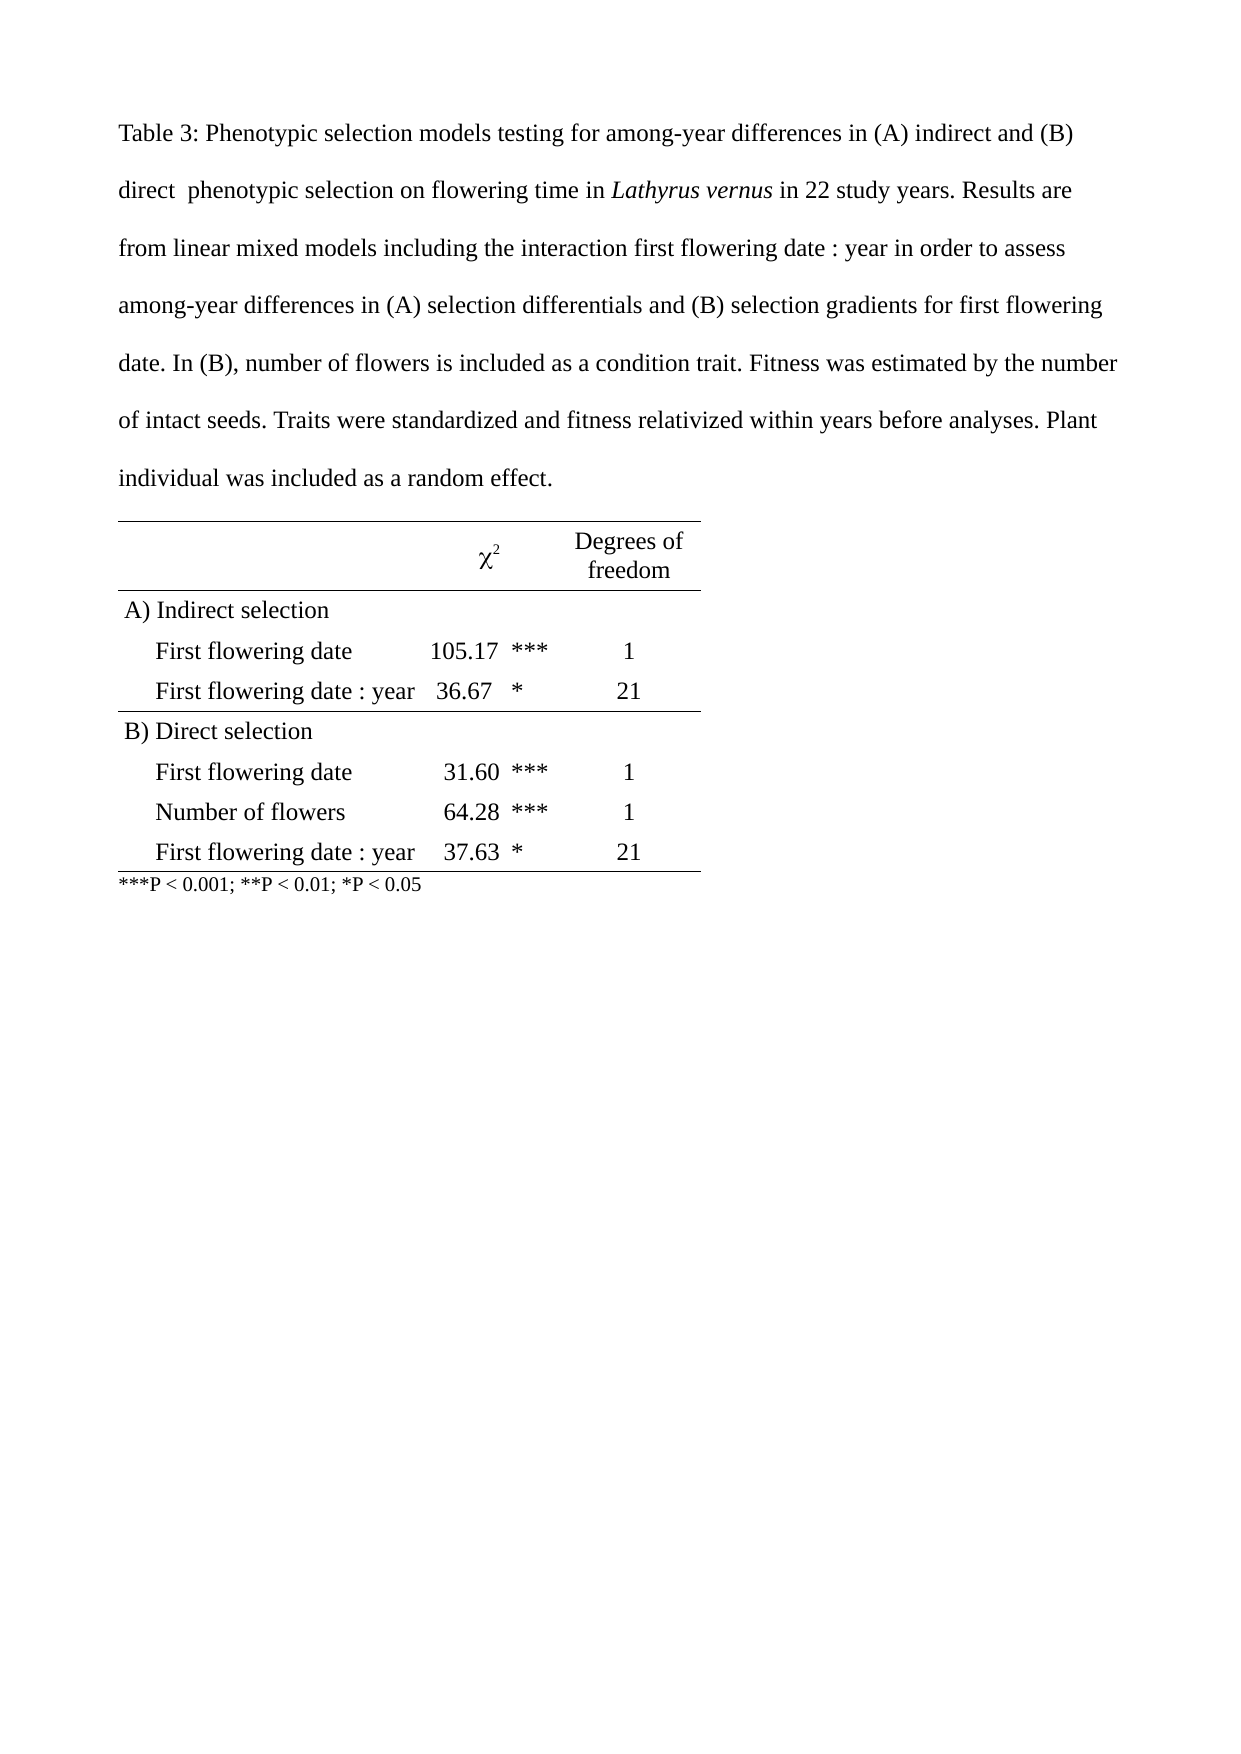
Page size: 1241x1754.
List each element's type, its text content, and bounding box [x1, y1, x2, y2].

table_cell 21 [556, 831, 701, 871]
text Table 3: Phenotypic selection models testing for among-year differences in (A) indirect and (B) direct phenotypic selection on flowering time in Lathyrus vernus in 22 study years. Results are from linear mixed models including the interaction first flowering date : year in order to assess among-year differences in (A) selection differentials and (B) selection gradients for first flowering date. In (B), number of flowers is included as a condition trait. Fitness was estimated by the number of intact seeds. Traits were standardized and fitness relativized within years before analyses. Plant individual was included as a random effect. [118, 118, 1122, 492]
table_cell 64.28 [423, 791, 505, 831]
text ***P < 0.001; **P < 0.01; *P < 0.05 [118, 872, 1122, 896]
table_cell First flowering date : year [118, 670, 423, 711]
table_cell First flowering date : year [118, 831, 423, 871]
table_cell 36.67 [423, 670, 505, 711]
table_cell A) Indirect selection [118, 591, 423, 630]
table_cell 1 [556, 712, 701, 791]
table_cell * [505, 670, 556, 711]
table_cell *** [505, 791, 556, 831]
table_cell *** [505, 591, 556, 670]
table_cell Number of flowers [118, 791, 423, 831]
table_cell B) Direct selection [118, 712, 423, 751]
table_header c2 [423, 522, 556, 590]
table_cell 1 [556, 791, 701, 831]
table_cell 31.60 [423, 712, 505, 791]
table_header Degrees of freedom [556, 522, 701, 590]
table_cell 1 [556, 591, 701, 670]
table_cell 21 [556, 670, 701, 711]
table_cell First flowering date [118, 751, 423, 791]
table_cell * [505, 831, 556, 871]
table_cell First flowering date [118, 630, 423, 670]
table_cell *** [505, 712, 556, 791]
table_header [118, 522, 423, 590]
table_cell 37.63 [423, 831, 505, 871]
table_cell 105.17 [423, 591, 505, 670]
